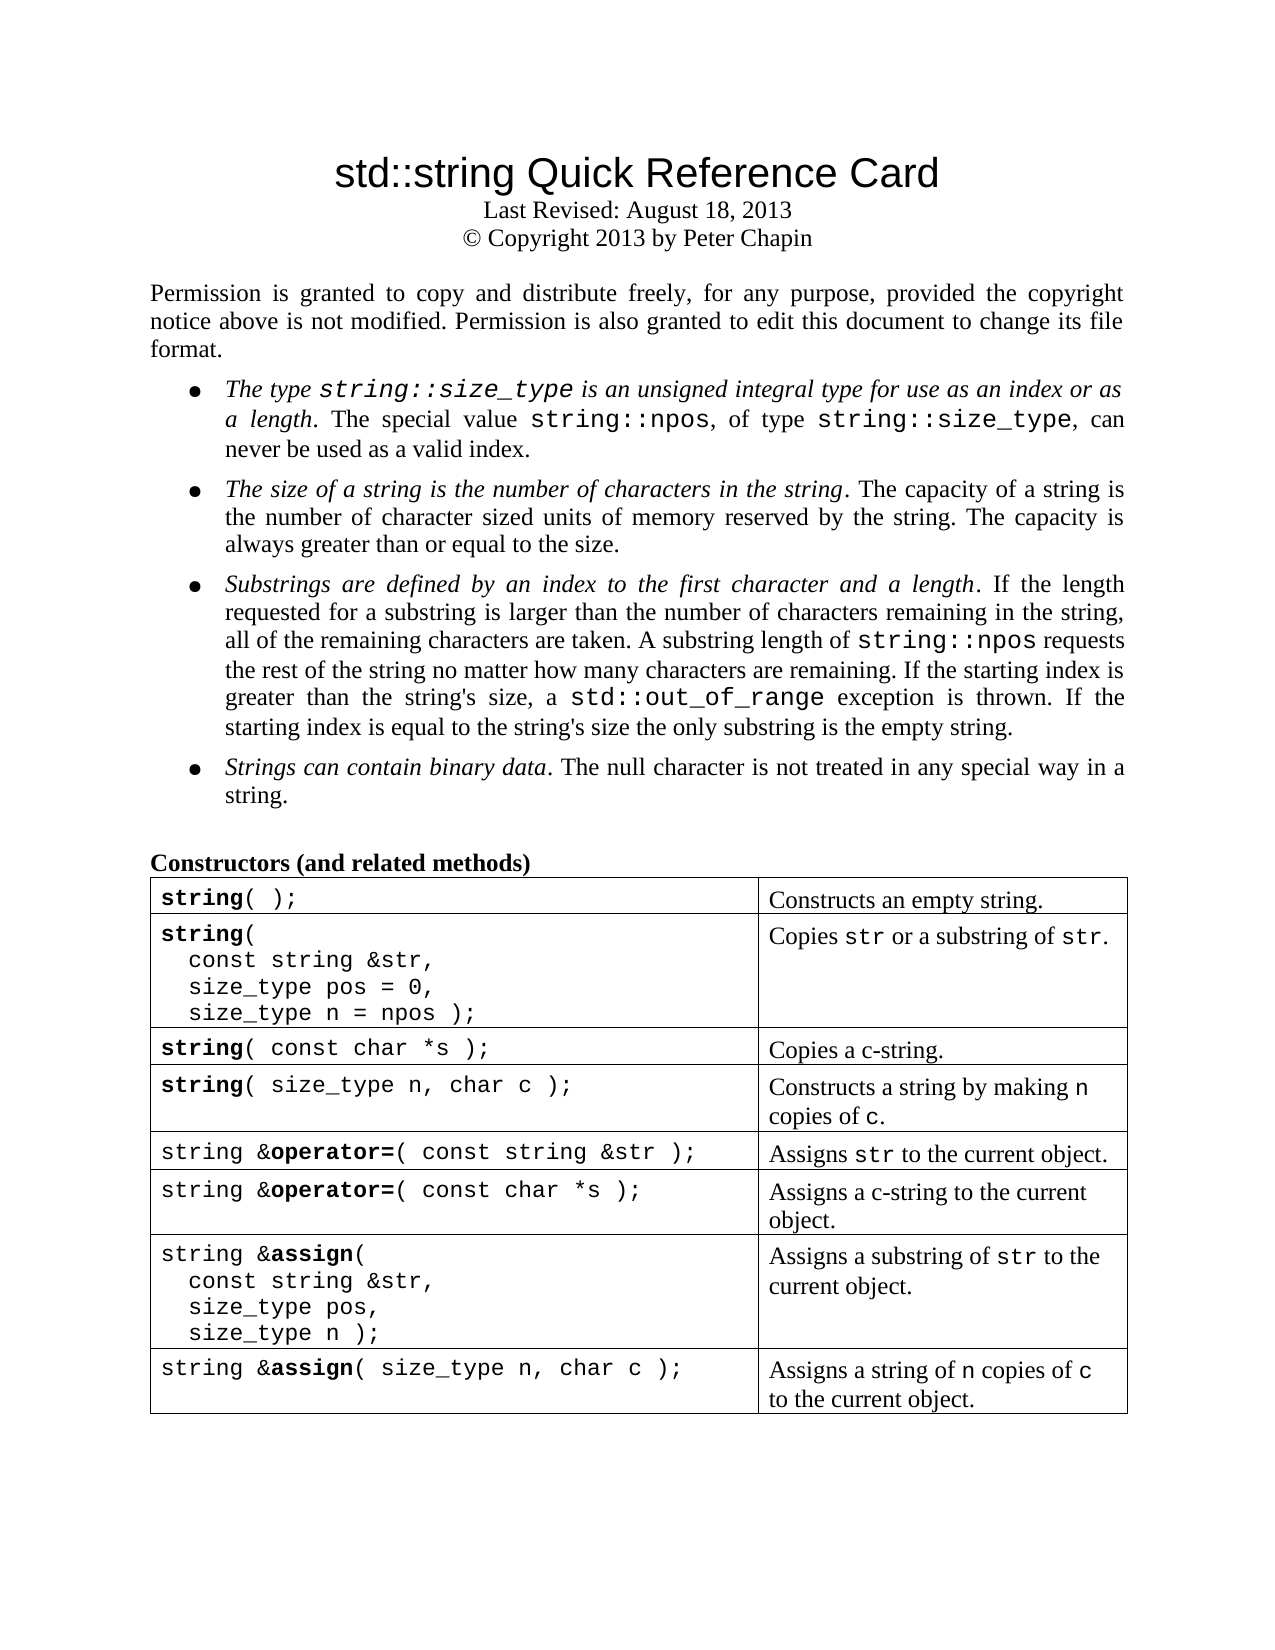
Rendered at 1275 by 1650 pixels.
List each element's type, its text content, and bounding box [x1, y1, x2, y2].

table_cell string( size_type n, char c ); [151, 1065, 758, 1131]
table_cell string( const char *s ); [151, 1028, 758, 1064]
table_cell string &operator=( const string &str ); [151, 1132, 758, 1169]
list The size of a string is the number of characters in the string. The capacity of a string is the number of character sized units of memory reserved by the string. The capacity is always greater than or equal to the size. [187, 475, 1125, 558]
text std::string Quick Reference Card [150, 150, 1125, 196]
table_cell Assigns a c-string to the current object. [759, 1170, 1127, 1234]
table_cell Copies str or a substring of str. [759, 914, 1127, 1027]
list Substrings are defined by an index to the first character and a length. If the length requested for a substring is larger than the number of characters remaining in the string, all of the remaining characters are taken. A substring length of string::npos requests the rest of the string no matter how many characters are remaining. If the starting index is greater than the string's size, a std::out_of_range exception is thrown. If the starting index is equal to the string's size the only substring is the empty string. [187, 571, 1125, 741]
table_cell string( const string &str, size_type pos = 0, size_type n = npos ); [151, 914, 758, 1027]
table_cell string &assign( size_type n, char c ); [151, 1349, 758, 1413]
table_cell Constructs a string by making n copies of c. [759, 1065, 1127, 1131]
text Permission is granted to copy and distribute freely, for any purpose, provided the copyright notice above is not modified. Permission is also granted to edit this document to change its file format. [150, 279, 1125, 363]
table_header Constructs an empty string. [759, 878, 1127, 913]
table_cell string &assign( const string &str, size_type pos, size_type n ); [151, 1235, 758, 1348]
list Strings can contain binary data. The null character is not treated in any special way in a string. [187, 753, 1125, 809]
table_cell Assigns str to the current object. [759, 1132, 1127, 1169]
text Constructors (and related methods) [150, 849, 1125, 877]
table_cell Assigns a substring of str to the current object. [759, 1235, 1127, 1348]
table_cell string &operator=( const char *s ); [151, 1170, 758, 1234]
list The type string::size_type is an unsigned integral type for use as an index or as a length. The special value string::npos, of type string::size_type, can never be used as a valid index. [187, 375, 1125, 462]
table_header string( ); [151, 878, 758, 913]
text © Copyright 2013 by Peter Chapin [150, 224, 1125, 252]
text Last Revised: August 18, 2013 [150, 196, 1125, 224]
table_cell Assigns a string of n copies of c to the current object. [759, 1349, 1127, 1413]
table_cell Copies a c-string. [759, 1028, 1127, 1064]
